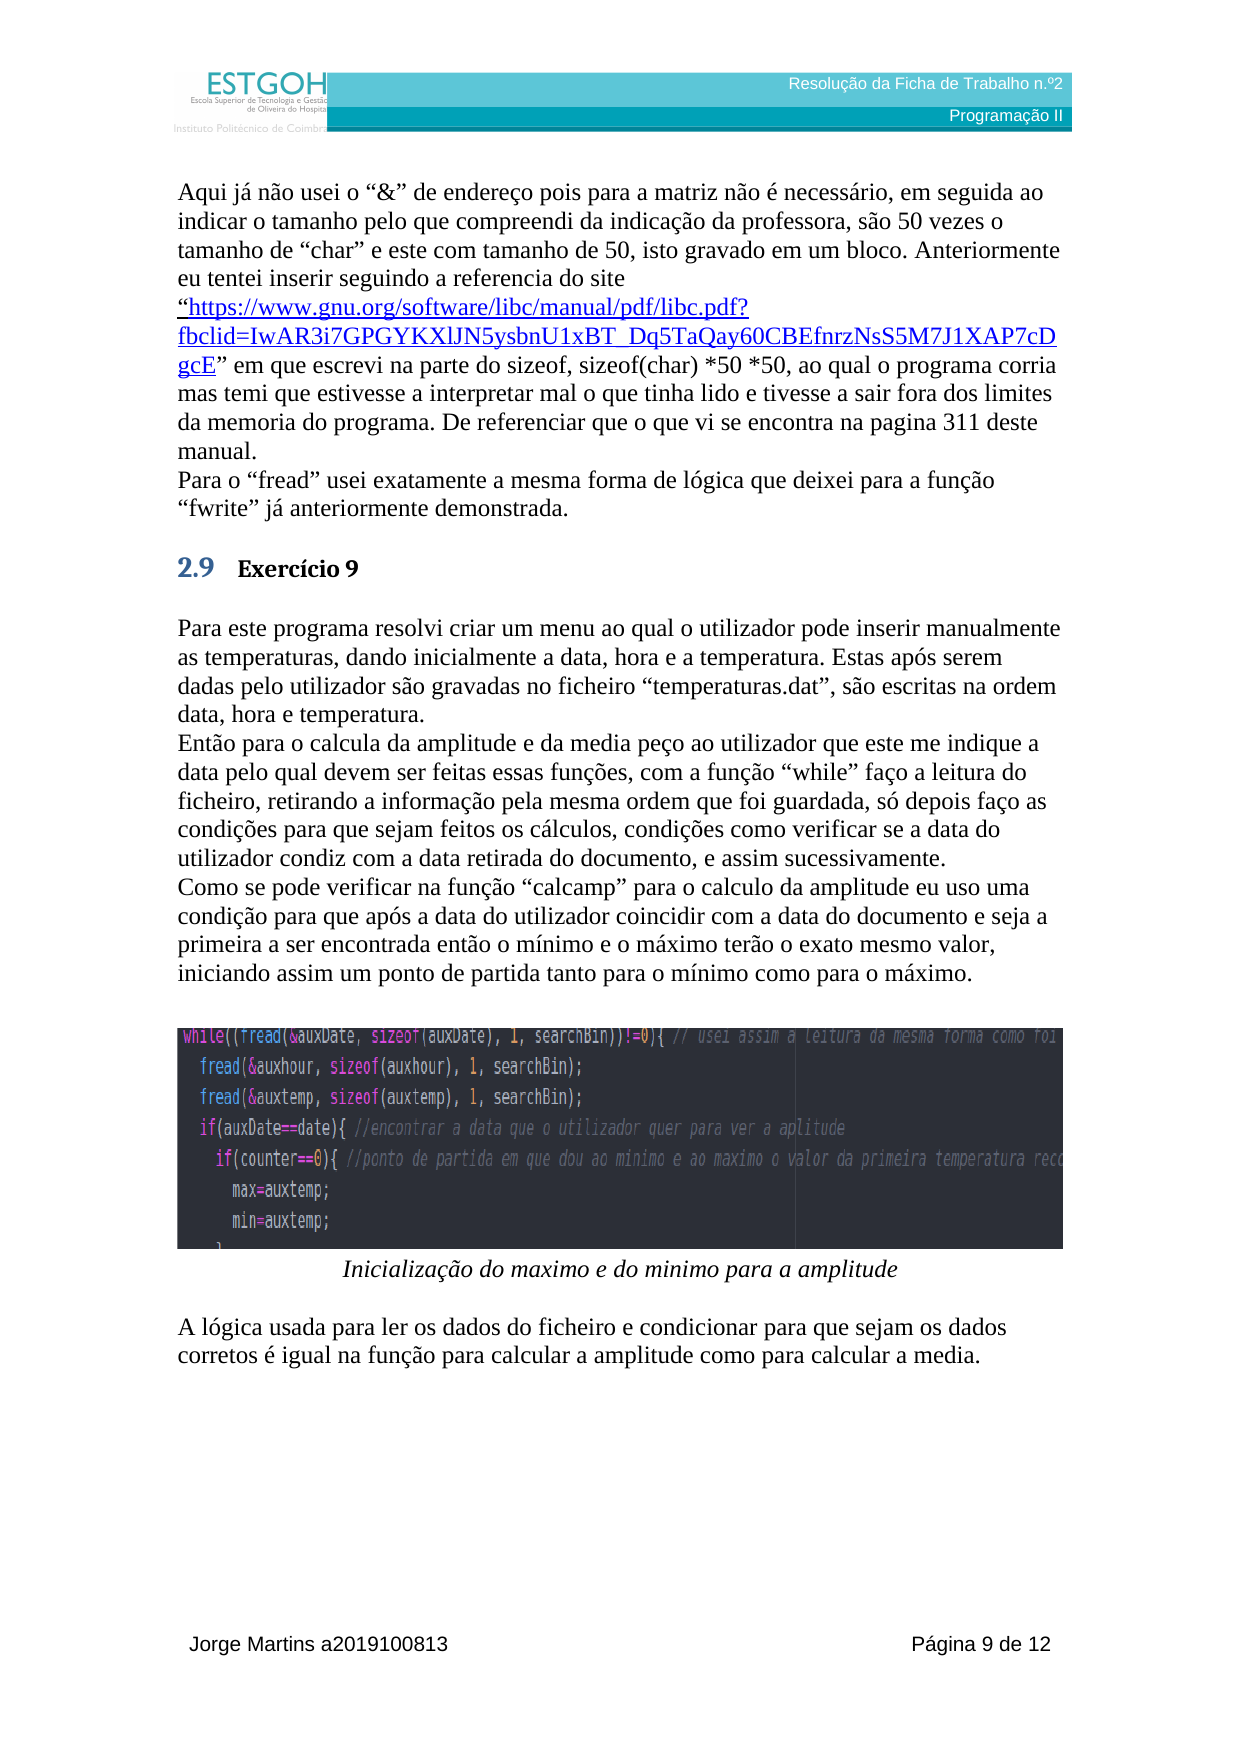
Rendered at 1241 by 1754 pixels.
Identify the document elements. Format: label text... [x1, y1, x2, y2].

text A lógica usada para ler os dados do ficheiro e condicionar para que sejam os dados corretos é igual na função para calcular a amplitude como para calcular a media. [177, 1312, 1063, 1369]
text Aqui já não usei o “&” de endereço pois para a matriz não é necessário, em seguida ao indicar o tamanho pelo que compreendi da indicação da professora, são 50 vezes o tamanho de “char” e este com tamanho de 50, isto gravado em um bloco. Anteriormente eu tentei inserir seguindo a referencia do site “https://www.gnu.org/software/libc/manual/pdf/libc.pdf?fbclid=IwAR3i7GPGYKXlJN5ysbnU1xBT_Dq5TaQay60CBEfnrzNsS5M7J1XAP7cDgcE” em que escrevi na parte do sizeof, sizeof(char) *50 *50, ao qual o programa corria mas temi que estivesse a interpretar mal o que tinha lido e tivesse a sair fora dos limites da memoria do programa. De referenciar que o que vi se encontra na pagina 311 deste manual. [177, 177, 1063, 465]
subtitle Exercício 9 [177, 551, 1063, 584]
text Inicialização do maximo e do minimo para a amplitude [177, 1249, 1063, 1283]
picture [177, 1028, 1063, 1249]
text Para este programa resolvi criar um menu ao qual o utilizador pode inserir manualmente as temperaturas, dando inicialmente a data, hora e a temperatura. Estas após serem dadas pelo utilizador são gravadas no ficheiro “temperaturas.dat”, são escritas na ordem data, hora e temperatura. [177, 613, 1063, 728]
text Então para o calcula da amplitude e da media peço ao utilizador que este me indique a data pelo qual devem ser feitas essas funções, com a função “while” faço a leitura do ficheiro, retirando a informação pela mesma ordem que foi guardada, só depois faço as condições para que sejam feitos os cálculos, condições como verificar se a data do utilizador condiz com a data retirada do documento, e assim sucessivamente. [177, 728, 1063, 872]
picture [174, 72, 328, 132]
text Como se pode verificar na função “calcamp” para o calculo da amplitude eu uso uma condição para que após a data do utilizador coincidir com a data do documento e seja a primeira a ser encontrada então o mínimo e o máximo terão o exato mesmo valor, iniciando assim um ponto de partida tanto para o mínimo como para o máximo. [177, 872, 1063, 987]
text Para o “fread” usei exatamente a mesma forma de lógica que deixei para a função “fwrite” já anteriormente demonstrada. [177, 465, 1063, 522]
